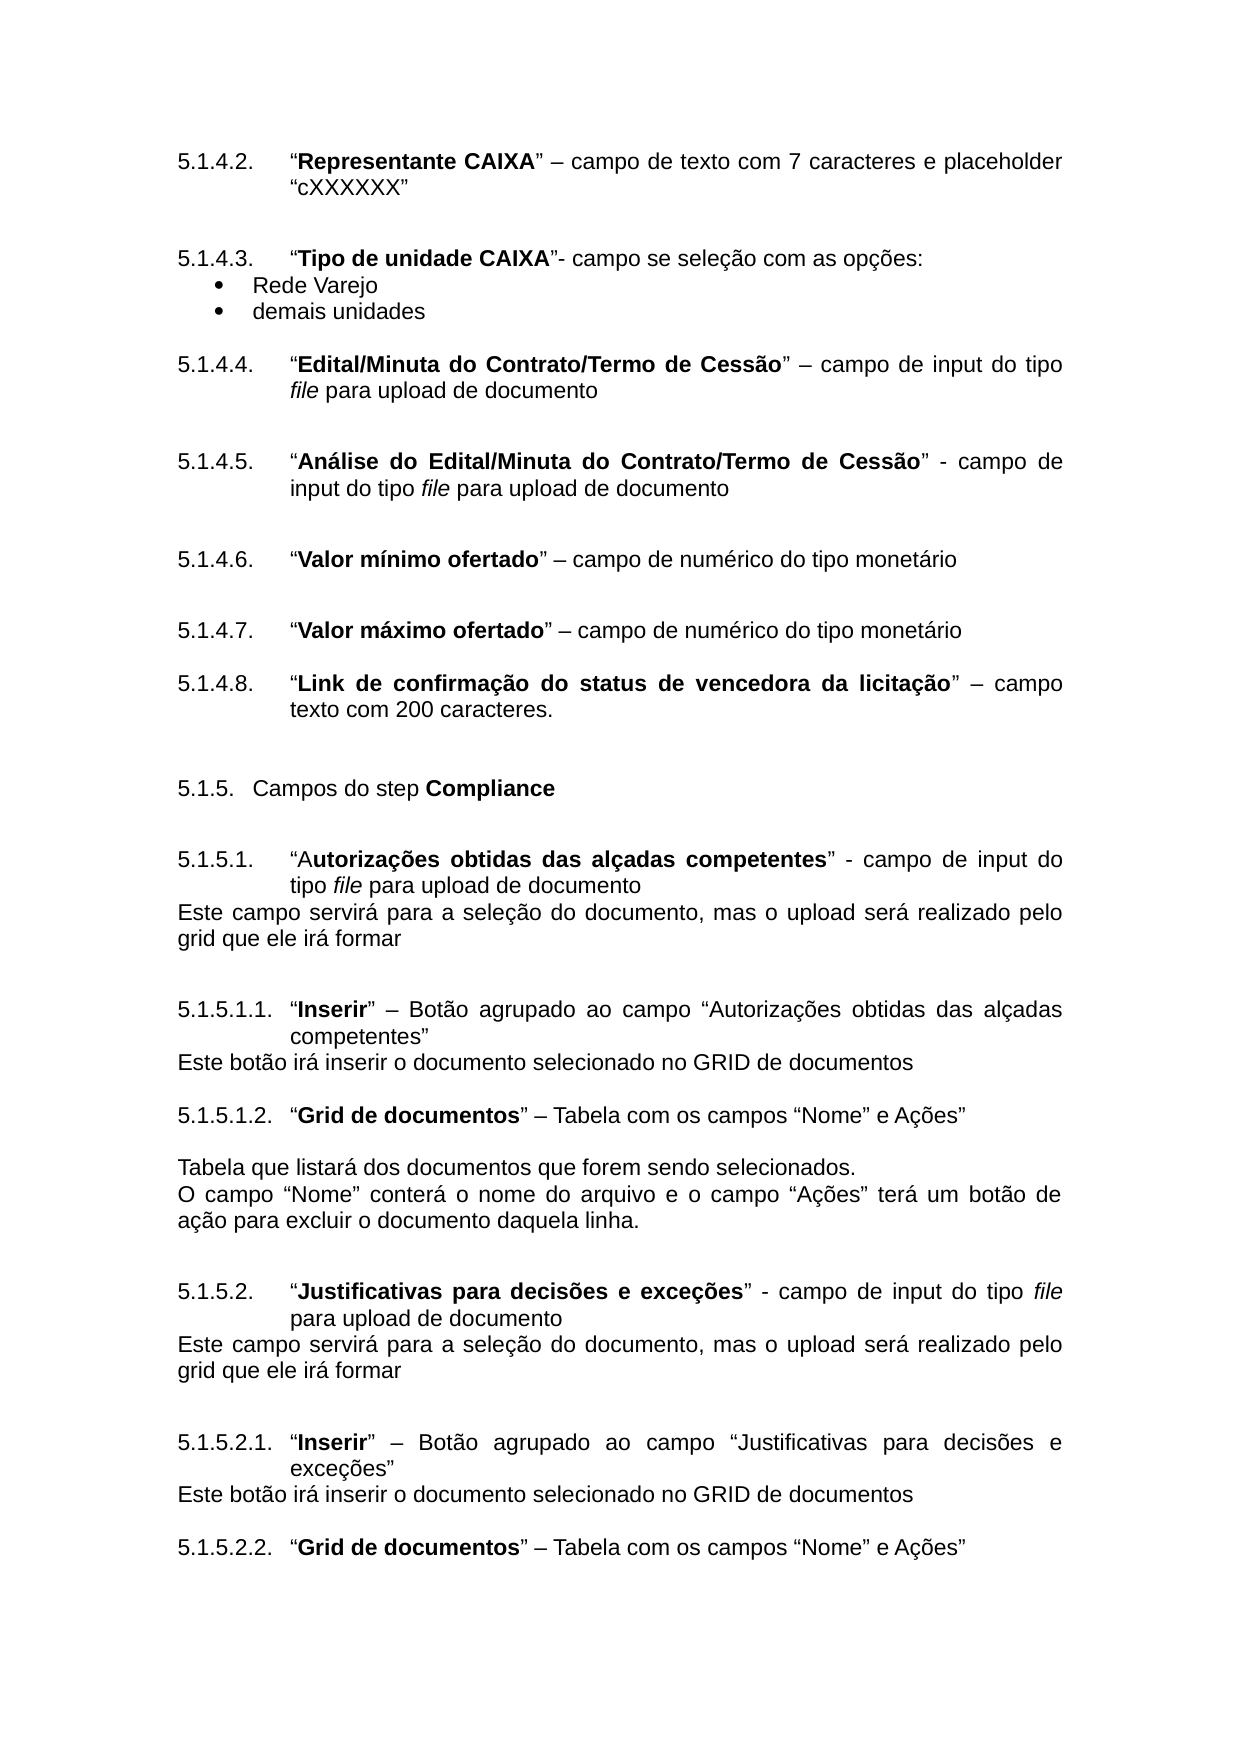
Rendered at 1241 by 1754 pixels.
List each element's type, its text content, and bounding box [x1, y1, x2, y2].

text Este botão irá inserir o documento selecionado no GRID de documentos [177, 1049, 1063, 1075]
list “Representante CAIXA” – campo de texto com 7 caracteres e placeholder “cXXXXXX” [177, 148, 1063, 200]
list “Inserir” – Botão agrupado ao campo “Justificativas para decisões e exceções” [177, 1428, 1063, 1481]
list “Justificativas para decisões e exceções” - campo de input do tipo file para upload de documento [177, 1278, 1063, 1331]
list “Inserir” – Botão agrupado ao campo “Autorizações obtidas das alçadas competentes” [177, 996, 1063, 1049]
list “Valor máximo ofertado” – campo de numérico do tipo monetário [177, 617, 1063, 643]
text Este botão irá inserir o documento selecionado no GRID de documentos [177, 1481, 1063, 1507]
text Este campo servirá para a seleção do documento, mas o upload será realizado pelo grid que ele irá formar [177, 1331, 1063, 1384]
list “Edital/Minuta do Contrato/Termo de Cessão” – campo de input do tipo file para upload de documento [177, 351, 1063, 403]
text Este campo servirá para a seleção do documento, mas o upload será realizado pelo grid que ele irá formar [177, 899, 1063, 951]
list “Link de confirmação do status de vencedora da licitação” – campo texto com 200 caracteres. [177, 669, 1063, 722]
list Campos do step Compliance [177, 775, 1063, 801]
list “Análise do Edital/Minuta do Contrato/Termo de Cessão” - campo de input do tipo file para upload de documento [177, 448, 1063, 501]
list “Grid de documentos” – Tabela com os campos “Nome” e Ações” [177, 1102, 1063, 1128]
list “Valor mínimo ofertado” – campo de numérico do tipo monetário [177, 546, 1063, 572]
list “Tipo de unidade CAIXA”- campo se seleção com as opções: [177, 245, 1063, 272]
list “Grid de documentos” – Tabela com os campos “Nome” e Ações” [177, 1534, 1063, 1560]
list “Autorizações obtidas das alçadas competentes” - campo de input do tipo file para upload de documento [177, 846, 1063, 899]
text O campo “Nome” conterá o nome do arquivo e o campo “Ações” terá um botão de ação para excluir o documento daquela linha. [177, 1181, 1063, 1233]
text Tabela que listará dos documentos que forem sendo selecionados. [177, 1154, 1063, 1181]
list Rede Varejo [215, 272, 1063, 298]
list demais unidades [215, 298, 1063, 324]
